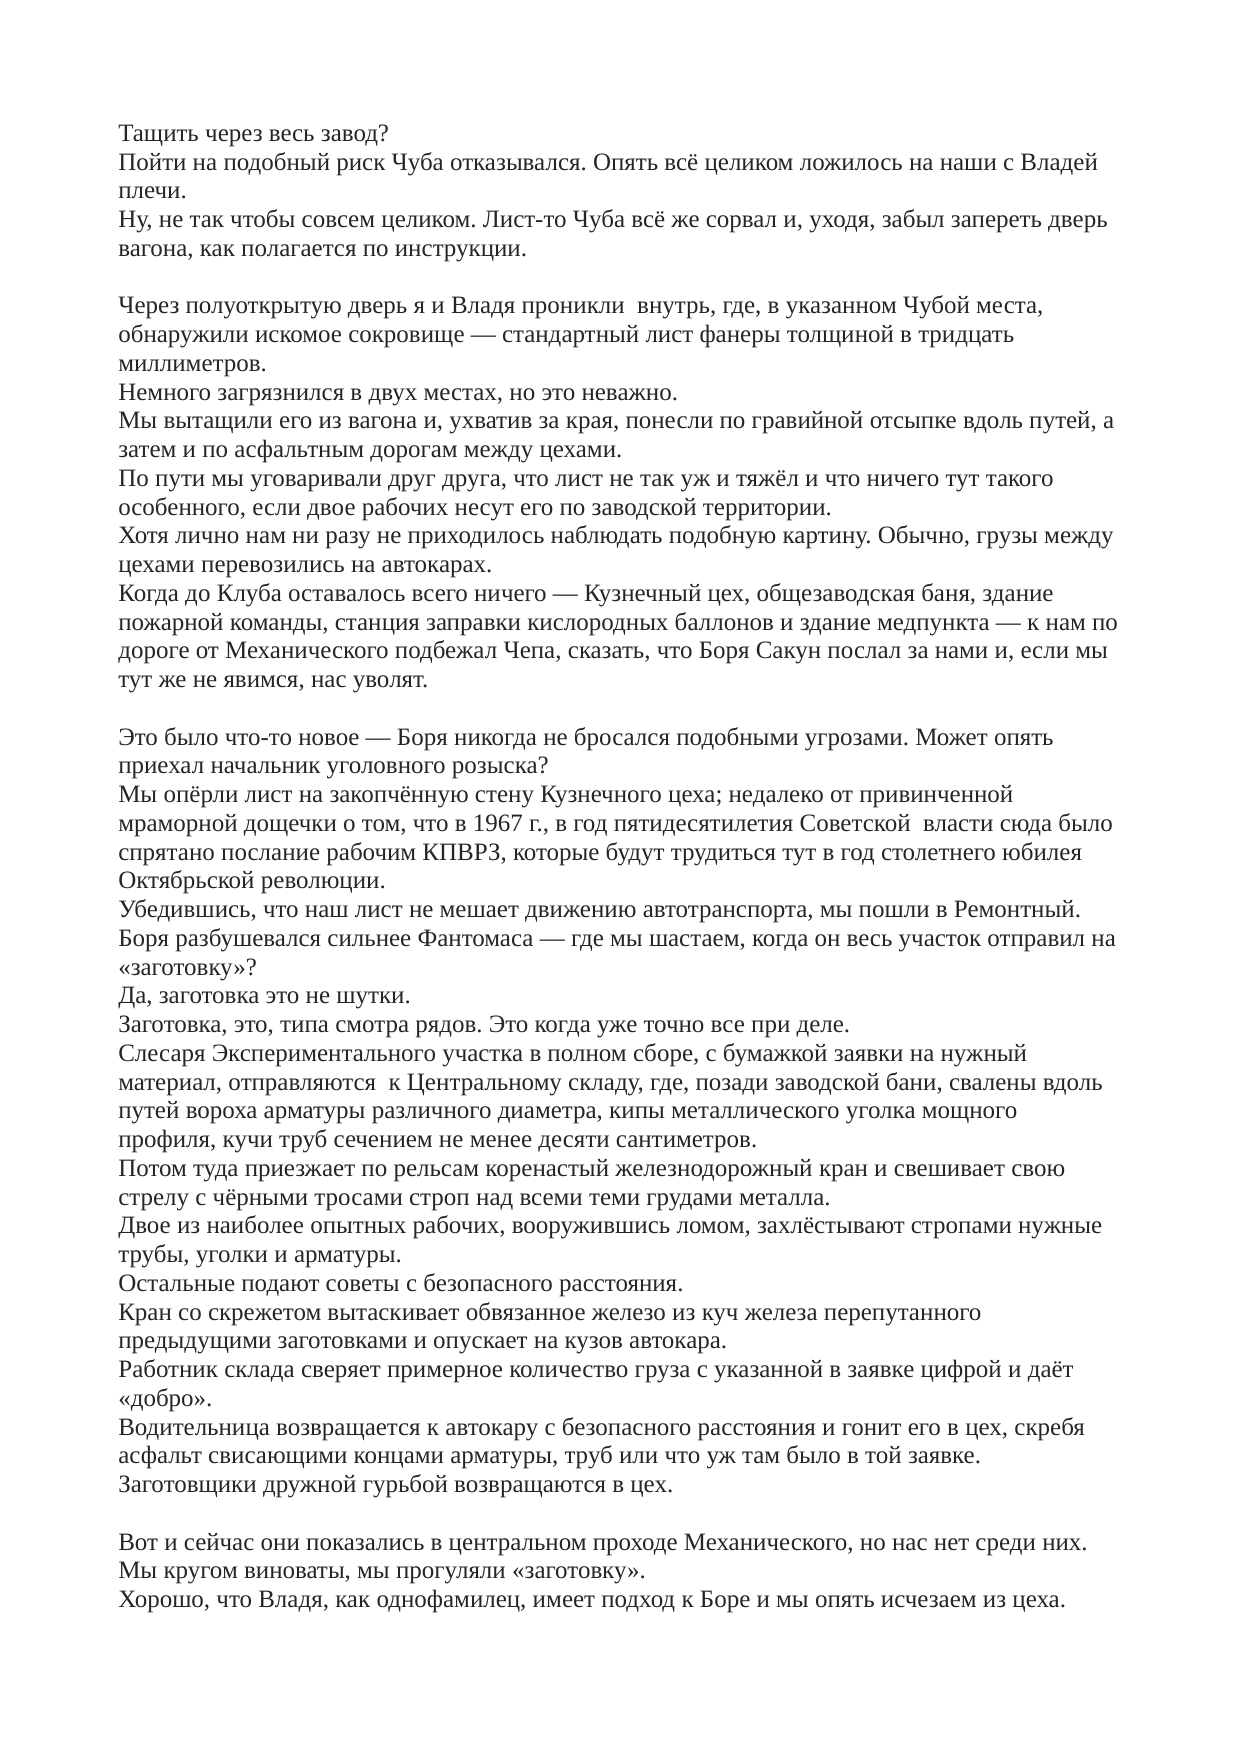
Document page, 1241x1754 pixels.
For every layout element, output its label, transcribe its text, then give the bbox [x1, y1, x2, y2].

text Потом туда приезжает по рельсам коренастый железнодорожный кран и свешивает свою стрелу с чёрными тросами строп над всеми теми грудами металла. [118, 1153, 1122, 1211]
text Через полуоткрытую дверь я и Владя проникли внутрь, где, в указанном Чубой места, обнаружили искомое сокровище — стандартный лист фанеры толщиной в тридцать миллиметров. [118, 291, 1122, 377]
text Мы опёрли лист на закопчённую стену Кузнечного цеха; недалеко от привинченной мраморной дощечки о том, что в 1967 г., в год пятидесятилетия Советской власти сюда было спрятано послание рабочим КПВРЗ, которые будут трудиться тут в год столетнего юбилея Октябрьской революции. [118, 779, 1122, 894]
text Немного загрязнился в двух местах, но это неважно. [118, 377, 1122, 406]
text Заготовка, это, типа смотра рядов. Это когда уже точно все при деле. [118, 1009, 1122, 1038]
text Водительница возвращается к автокару с безопасного расстояния и гонит его в цех, скребя асфальт свисающими концами арматуры, труб или что уж там было в той заявке. [118, 1412, 1122, 1469]
text Это было что-то новое — Боря никогда не бросался подобными угрозами. Может опять приехал начальник уголовного розыска? [118, 722, 1122, 779]
text Ну, не так чтобы совсем целиком. Лист-то Чуба всё же сорвал и, уходя, забыл запереть дверь вагона, как полагается по инструкции. [118, 204, 1122, 262]
text Тащить через весь завод? [118, 118, 1122, 147]
text Когда до Клуба оставалось всего ничего — Кузнечный цех, общезаводская баня, здание пожарной команды, станция заправки кислородных баллонов и здание медпункта — к нам по дороге от Механического подбежал Чепа, сказать, что Боря Сакун послал за нами и, если мы тут же не явимся, нас уволят. [118, 578, 1122, 693]
text Кран со скрежетом вытаскивает обвязанное железо из куч железа перепутанного предыдущими заготовками и опускает на кузов автокара. [118, 1297, 1122, 1354]
text Да, заготовка это не шутки. [118, 981, 1122, 1009]
text Хорошо, что Владя, как однофамилец, имеет подход к Боре и мы опять исчезаем из цеха. [118, 1584, 1122, 1613]
text Остальные подают советы с безопасного расстояния. [118, 1268, 1122, 1297]
text Работник склада сверяет примерное количество груза с указанной в заявке цифрой и даёт «добро». [118, 1354, 1122, 1412]
text Мы вытащили его из вагона и, ухватив за края, понесли по гравийной отсыпке вдоль путей, а затем и по асфальтным дорогам между цехами. [118, 406, 1122, 463]
text По пути мы уговаривали друг друга, что лист не так уж и тяжёл и что ничего тут такого особенного, если двое рабочих несут его по заводской территории. [118, 463, 1122, 521]
text Двое из наиболее опытных рабочих, вооружившись ломом, захлёстывают стропами нужные трубы, уголки и арматуры. [118, 1211, 1122, 1268]
text Убедившись, что наш лист не мешает движению автотранспорта, мы пошли в Ремонтный. [118, 894, 1122, 923]
text Заготовщики дружной гурьбой возвращаются в цех. [118, 1469, 1122, 1498]
text Боря разбушевался сильнее Фантомаса — где мы шастаем, когда он весь участок отправил на «заготовку»? [118, 923, 1122, 981]
text Пойти на подобный риск Чуба отказывался. Опять всё целиком ложилось на наши с Владей плечи. [118, 147, 1122, 204]
text Слесаря Экспериментального участка в полном сборе, с бумажкой заявки на нужный материал, отправляются к Центральному складу, где, позади заводской бани, свалены вдоль путей вороха арматуры различного диаметра, кипы металлического уголка мощного профиля, кучи труб сечением не менее десяти сантиметров. [118, 1038, 1122, 1153]
text Хотя лично нам ни разу не приходилось наблюдать подобную картину. Обычно, грузы между цехами перевозились на автокарах. [118, 521, 1122, 578]
text Вот и сейчас они показались в центральном проходе Механического, но нас нет среди них. Мы кругом виноваты, мы прогуляли «заготовку». [118, 1527, 1122, 1584]
